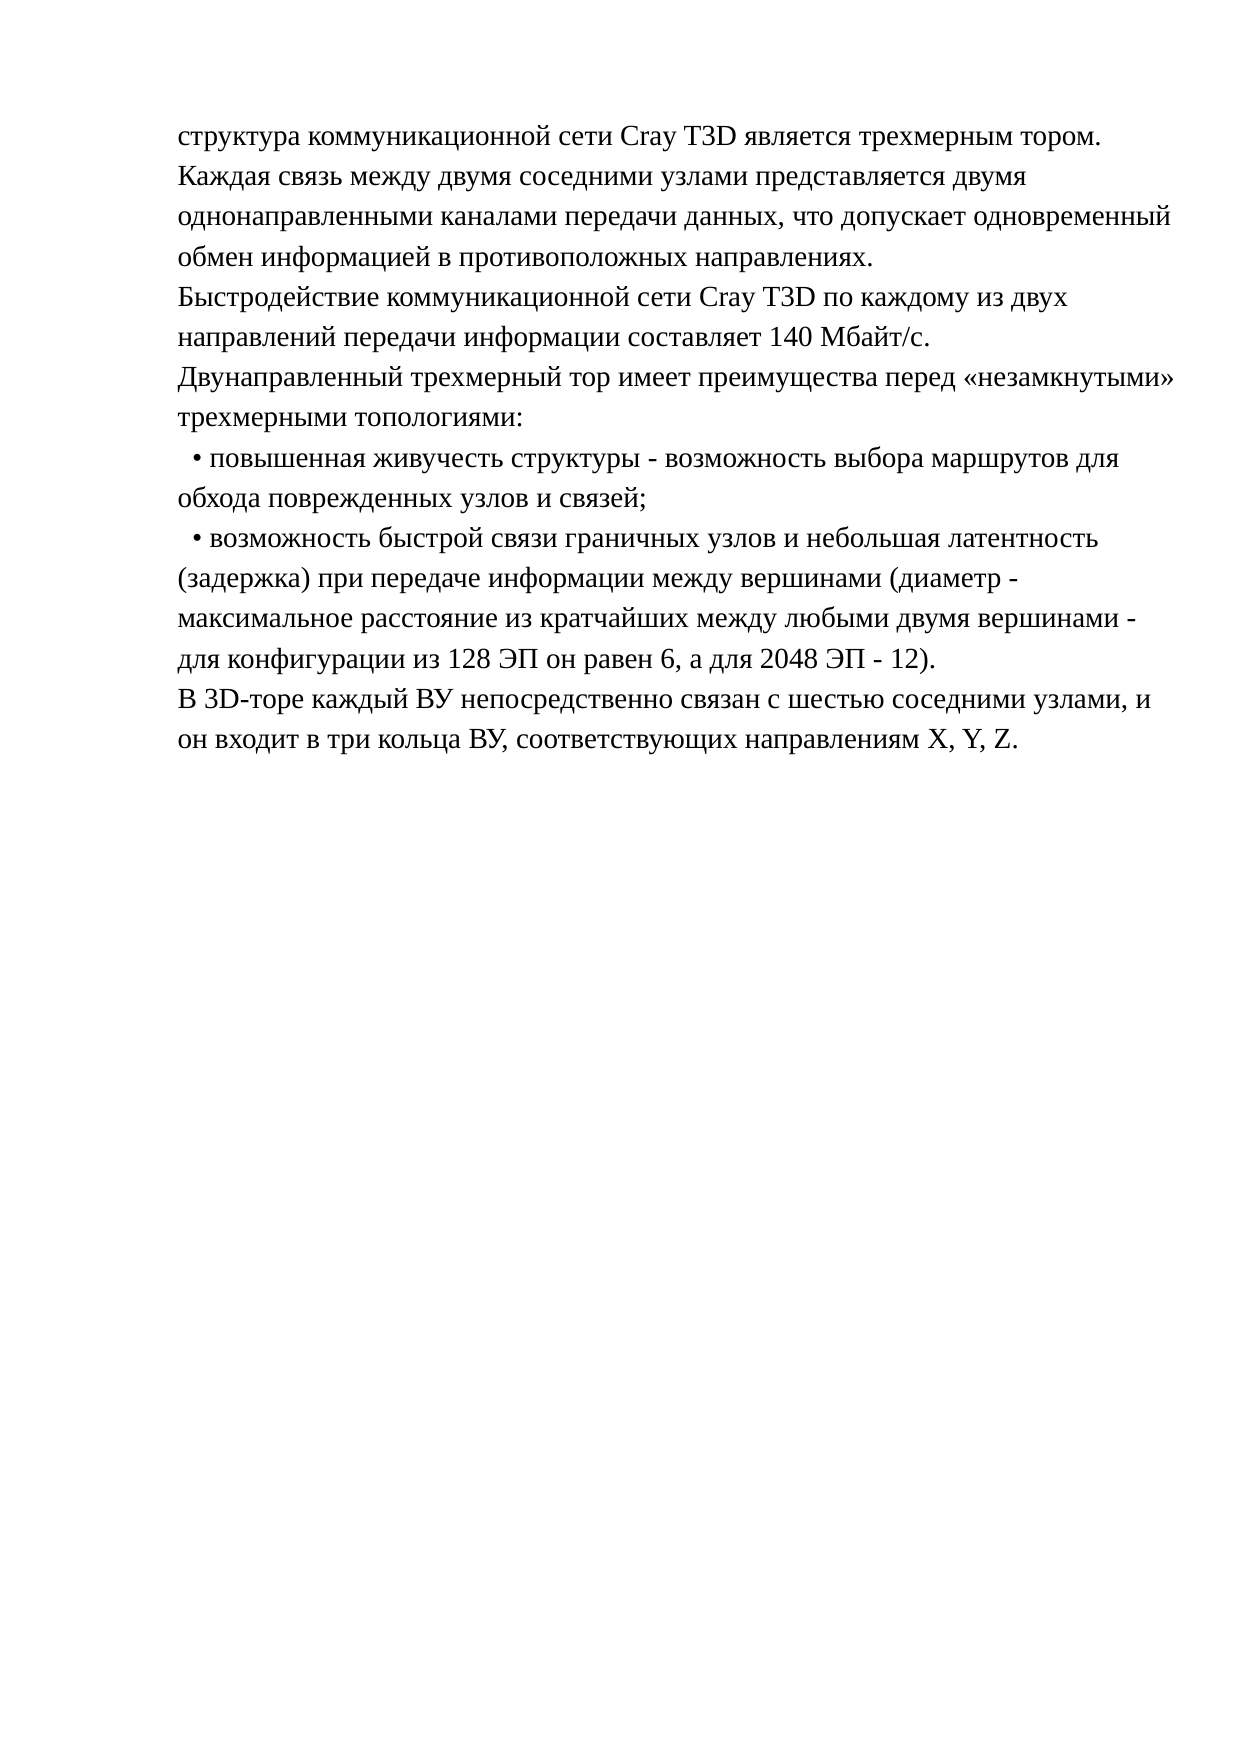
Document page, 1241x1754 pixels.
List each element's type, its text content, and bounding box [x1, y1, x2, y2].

text структура коммуникационной сети Cray T3D является трехмерным тором. Каждая связь между двумя соседними узлами представляется двумя однонаправленными каналами передачи данных, что допускает одновременный обмен информацией в противоположных направлениях. Быстродействие коммуникационной сети Cray T3D по каждому из двух направлений передачи информации составляет 140 Мбайт/с. Двунаправленный трехмерный тор имеет преимущества перед «незамкнутыми» трехмерными топологиями: • повышенная живучесть структуры - возможность выбора маршрутов для обхода поврежденных узлов и связей; • возможность быстрой связи граничных узлов и небольшая латентность (задержка) при передаче информации между вершинами (диаметр - максимальное расстояние из кратчайших между любыми двумя вершинами - для конфигурации из 128 ЭП он равен 6, а для 2048 ЭП - 12). В 3D-тope каждый ВУ непосредственно связан с шестью соседними узлами, и он входит в три кольца ВУ, соответствующих направлениям X, Y, Z. [177, 118, 1181, 755]
